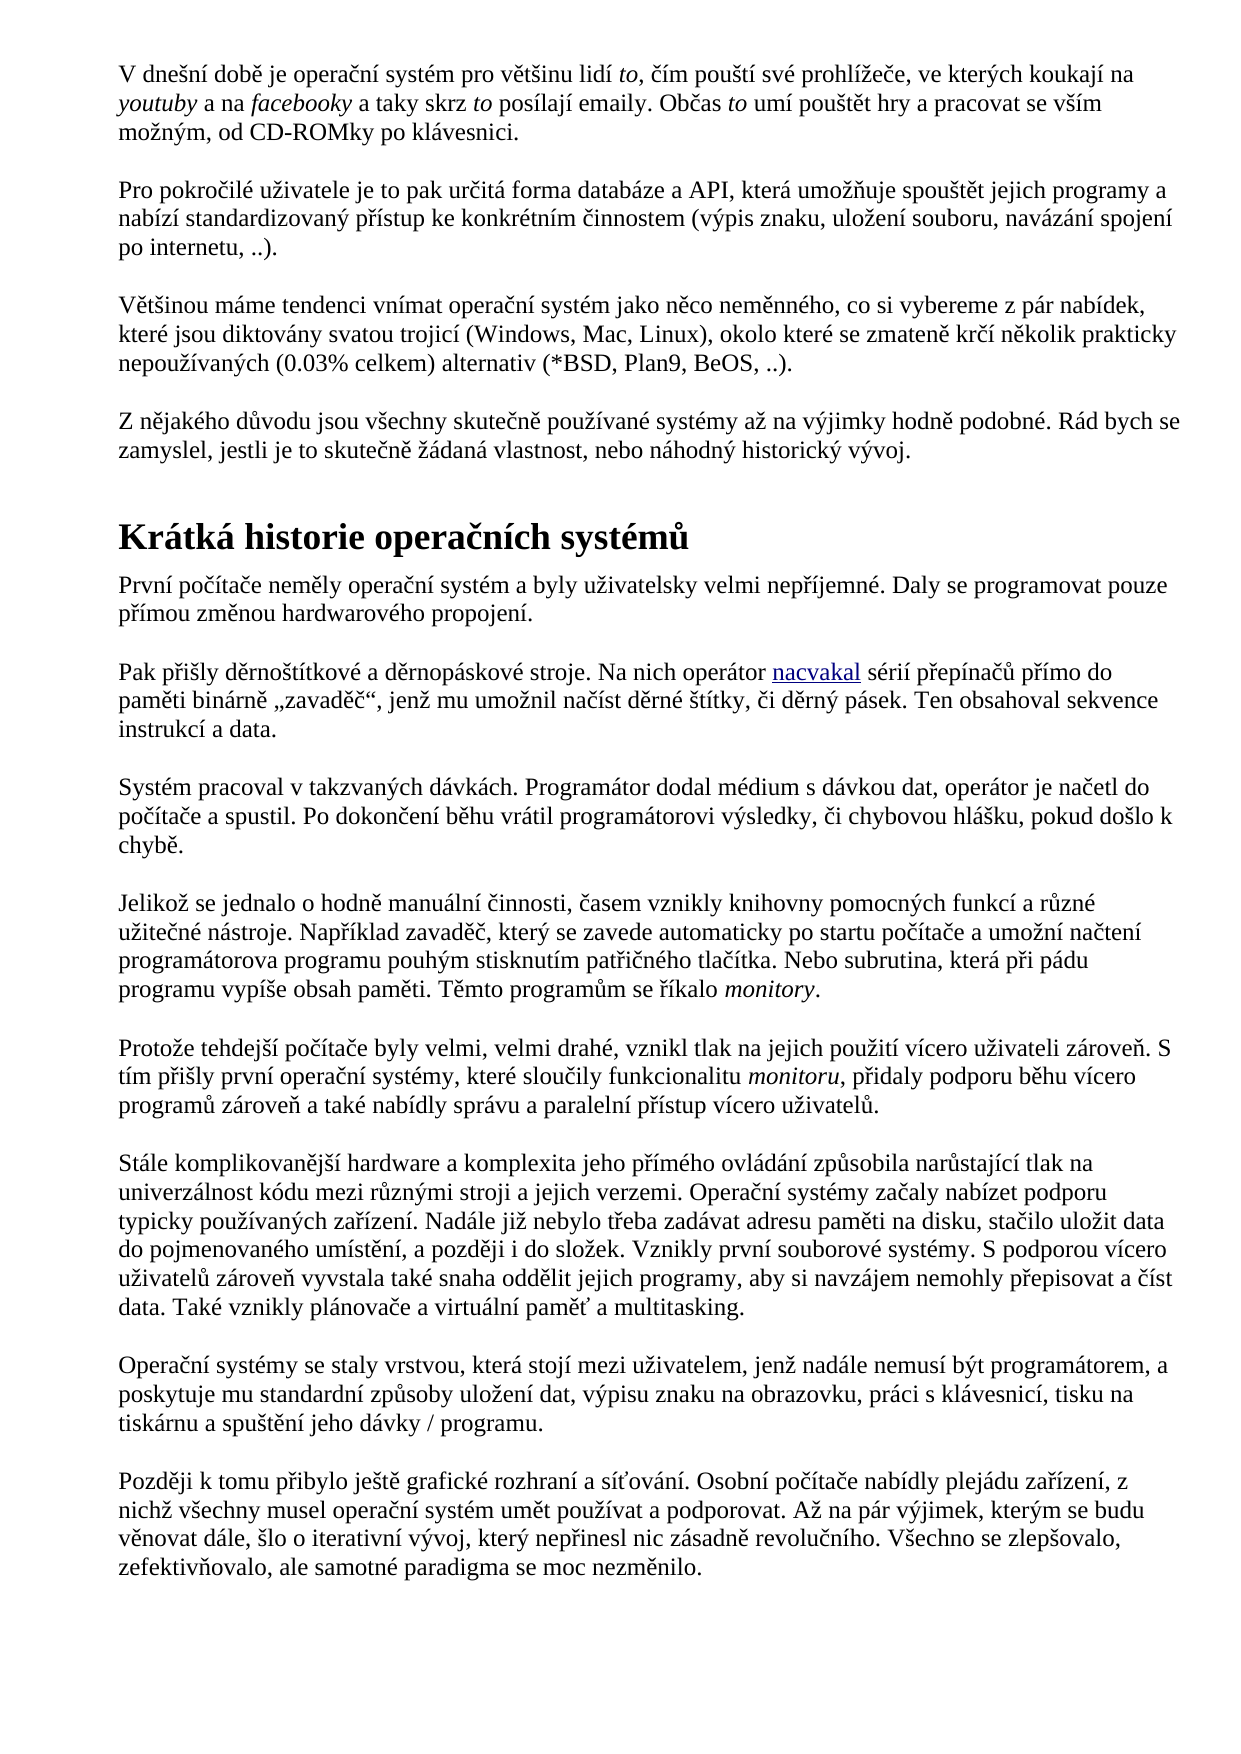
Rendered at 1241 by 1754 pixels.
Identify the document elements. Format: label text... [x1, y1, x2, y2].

text Systém pracoval v takzvaných dávkách. Programátor dodal médium s dávkou dat, operátor je načetl do počítače a spustil. Po dokončení běhu vrátil programátorovi výsledky, či chybovou hlášku, pokud došlo k chybě. [118, 772, 1181, 859]
text Pak přišly děrnoštítkové a děrnopáskové stroje. Na nich operátor nacvakal sérií přepínačů přímo do paměti binárně „zavaděč“, jenž mu umožnil načíst děrné štítky, či děrný pásek. Ten obsahoval sekvence instrukcí a data. [118, 657, 1181, 743]
text Pro pokročilé uživatele je to pak určitá forma databáze a API, která umožňuje spouštět jejich programy a nabízí standardizovaný přístup ke konkrétním činnostem (výpis znaku, uložení souboru, navázání spojení po internetu, ..). [118, 175, 1181, 261]
text Operační systémy se staly vrstvou, která stojí mezi uživatelem, jenž nadále nemusí být programátorem, a poskytuje mu standardní způsoby uložení dat, výpisu znaku na obrazovku, práci s klávesnicí, tisku na tiskárnu a spuštění jeho dávky / programu. [118, 1350, 1181, 1437]
subtitle Krátká historie operačních systémů [118, 514, 1181, 557]
text Jelikož se jednalo o hodně manuální činnosti, časem vznikly knihovny pomocných funkcí a různé užitečné nástroje. Například zavaděč, který se zavede automaticky po startu počítače a umožní načtení programátorova programu pouhým stisknutím patřičného tlačítka. Nebo subrutina, která při pádu programu vypíše obsah paměti. Těmto programům se říkalo monitory. [118, 888, 1181, 1003]
text Protože tehdejší počítače byly velmi, velmi drahé, vznikl tlak na jejich použití vícero uživateli zároveň. S tím přišly první operační systémy, které sloučily funkcionalitu monitoru, přidaly podporu běhu vícero programů zároveň a také nabídly správu a paralelní přístup vícero uživatelů. [118, 1033, 1181, 1119]
text Později k tomu přibylo ještě grafické rozhraní a síťování. Osobní počítače nabídly plejádu zařízení, z nichž všechny musel operační systém umět používat a podporovat. Až na pár výjimek, kterým se budu věnovat dále, šlo o iterativní vývoj, který nepřinesl nic zásadně revolučního. Všechno se zlepšovalo, zefektivňovalo, ale samotné paradigma se moc nezměnilo. [118, 1466, 1181, 1581]
text Stále komplikovanější hardware a komplexita jeho přímého ovládání způsobila narůstající tlak na univerzálnost kódu mezi různými stroji a jejich verzemi. Operační systémy začaly nabízet podporu typicky používaných zařízení. Nadále již nebylo třeba zadávat adresu paměti na disku, stačilo uložit data do pojmenovaného umístění, a později i do složek. Vznikly první souborové systémy. S podporou vícero uživatelů zároveň vyvstala také snaha oddělit jejich programy, aby si navzájem nemohly přepisovat a číst data. Také vznikly plánovače a virtuální paměť a multitasking. [118, 1148, 1181, 1321]
text První počítače neměly operační systém a byly uživatelsky velmi nepříjemné. Daly se programovat pouze přímou změnou hardwarového propojení. [118, 570, 1181, 627]
text Z nějakého důvodu jsou všechny skutečně používané systémy až na výjimky hodně podobné. Rád bych se zamyslel, jestli je to skutečně žádaná vlastnost, nebo náhodný historický vývoj. [118, 406, 1181, 464]
text V dnešní době je operační systém pro většinu lidí to, čím pouští své prohlížeče, ve kterých koukají na youtuby a na facebooky a taky skrz to posílají emaily. Občas to umí pouštět hry a pracovat se vším možným, od CD-ROMky po klávesnici. [118, 59, 1181, 145]
text Většinou máme tendenci vnímat operační systém jako něco neměnného, co si vybereme z pár nabídek, které jsou diktovány svatou trojicí (Windows, Mac, Linux), okolo které se zmateně krčí několik prakticky nepoužívaných (0.03% celkem) alternativ (*BSD, Plan9, BeOS, ..). [118, 291, 1181, 377]
